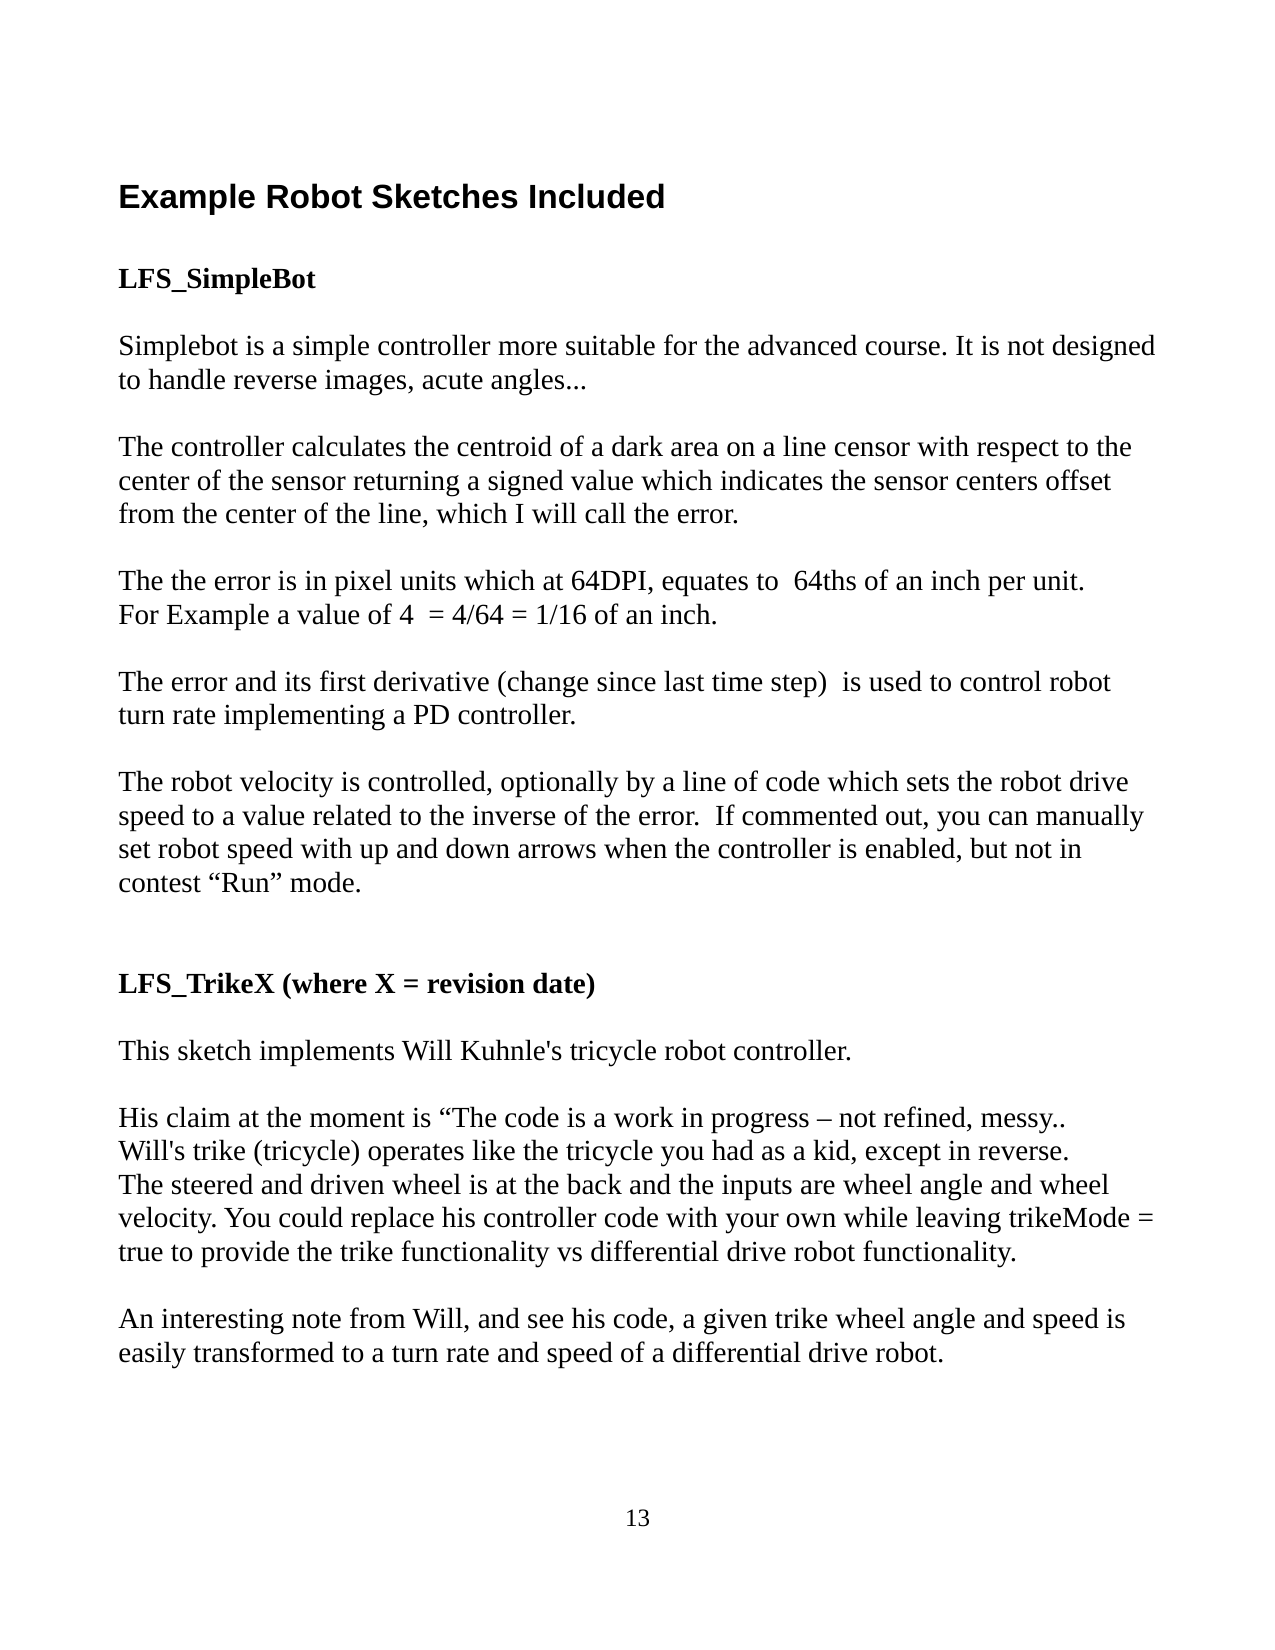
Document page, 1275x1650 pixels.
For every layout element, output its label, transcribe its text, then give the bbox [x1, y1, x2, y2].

text The steered and driven wheel is at the back and the inputs are wheel angle and wheel velocity. You could replace his controller code with your own while leaving trikeMode = true to provide the trike functionality vs differential drive robot functionality. [118, 1167, 1157, 1268]
text Simplebot is a simple controller more suitable for the advanced course. It is not designed to handle reverse images, acute angles... [118, 328, 1157, 396]
text An interesting note from Will, and see his code, a given trike wheel angle and speed is easily transformed to a turn rate and speed of a differential drive robot. [118, 1301, 1157, 1368]
text For Example a value of 4 = 4/64 = 1/16 of an inch. [118, 597, 1157, 630]
text The the error is in pixel units which at 64DPI, equates to 64ths of an inch per unit. [118, 563, 1157, 597]
text Will's trike (tricycle) operates like the tricycle you had as a kid, except in reverse. [118, 1133, 1157, 1167]
text His claim at the moment is “The code is a work in progress – not refined, messy.. [118, 1100, 1157, 1133]
subtitle Example Robot Sketches Included [118, 177, 1157, 215]
text LFS_TrikeX (where X = revision date) [118, 966, 1157, 999]
text The robot velocity is controlled, optionally by a line of code which sets the robot drive speed to a value related to the inverse of the error. If commented out, you can manually set robot speed with up and down arrows when the controller is enabled, but not in contest “Run” mode. [118, 764, 1157, 899]
text The error and its first derivative (change since last time step) is used to control robot turn rate implementing a PD controller. [118, 664, 1157, 731]
text LFS_SimpleBot [118, 261, 1157, 295]
text This sketch implements Will Kuhnle's tricycle robot controller. [118, 1033, 1157, 1066]
text The controller calculates the centroid of a dark area on a line censor with respect to the center of the sensor returning a signed value which indicates the sensor centers offset from the center of the line, which I will call the error. [118, 429, 1157, 530]
